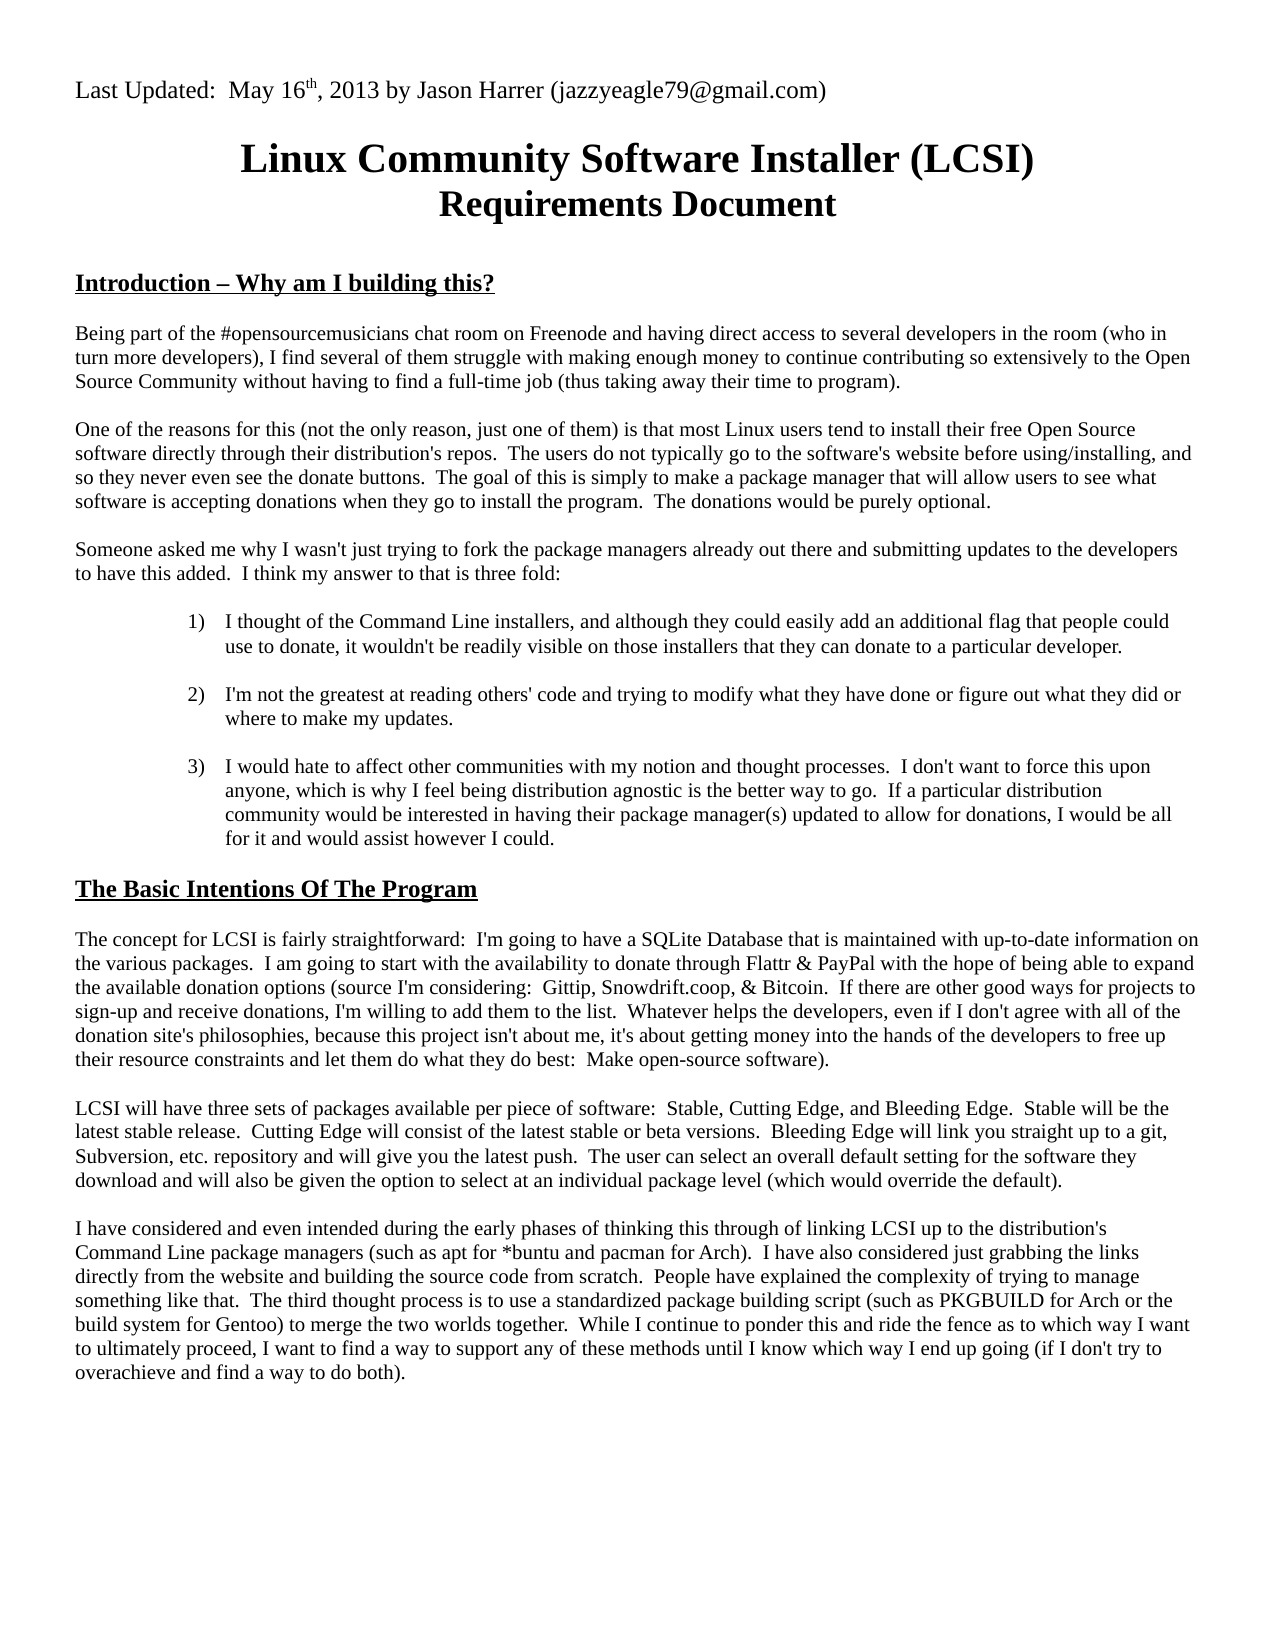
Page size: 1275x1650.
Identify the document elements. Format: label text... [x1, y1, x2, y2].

text Introduction – Why am I building this? [75, 268, 1200, 297]
text One of the reasons for this (not the only reason, just one of them) is that most Linux users tend to install their free Open Source software directly through their distribution's repos. The users do not typically go to the software's website before using/installing, and so they never even see the donate buttons. The goal of this is simply to make a package manager that will allow users to see what software is accepting donations when they go to install the program. The donations would be purely optional. [75, 417, 1200, 513]
list I would hate to affect other communities with my notion and thought processes. I don't want to force this upon anyone, which is why I feel being distribution agnostic is the better way to go. If a particular distribution community would be interested in having their package manager(s) updated to allow for donations, I would be all for it and would assist however I could. [187, 754, 1200, 850]
text Being part of the #opensourcemusicians chat room on Freenode and having direct access to several developers in the room (who in turn more developers), I find several of them struggle with making enough money to continue contributing so extensively to the Open Source Community without having to find a full-time job (thus taking away their time to program). [75, 321, 1200, 393]
text The concept for LCSI is fairly straightforward: I'm going to have a SQLite Database that is maintained with up-to-date information on the various packages. I am going to start with the availability to donate through Flattr & PayPal with the hope of being able to expand the available donation options (source I'm considering: Gittip, Snowdrift.coop, & Bitcoin. If there are other good ways for projects to sign-up and receive donations, I'm willing to add them to the list. Whatever helps the developers, even if I don't agree with all of the donation site's philosophies, because this project isn't about me, it's about getting money into the hands of the developers to free up their resource constraints and let them do what they do best: Make open-source software). [75, 927, 1200, 1071]
text The Basic Intentions Of The Program [75, 874, 1200, 903]
text I have considered and even intended during the early phases of thinking this through of linking LCSI up to the distribution's Command Line package managers (such as apt for *buntu and pacman for Arch). I have also considered just grabbing the links directly from the website and building the source code from scratch. People have explained the complexity of trying to manage something like that. The third thought process is to use a standardized package building script (such as PKGBUILD for Arch or the build system for Gentoo) to merge the two worlds together. While I continue to ponder this and ride the fence as to which way I want to ultimately proceed, I want to find a way to support any of these methods until I know which way I end up going (if I don't try to overachieve and find a way to do both). [75, 1216, 1200, 1384]
list I thought of the Command Line installers, and although they could easily add an additional flag that people could use to donate, it wouldn't be readily visible on those installers that they can donate to a particular developer. [187, 609, 1200, 682]
text Requirements Document [75, 182, 1200, 225]
text Someone asked me why I wasn't just trying to fork the package managers already out there and submitting updates to the developers to have this added. I think my answer to that is three fold: [75, 537, 1200, 585]
list I'm not the greatest at reading others' code and trying to modify what they have done or figure out what they did or where to make my updates. [187, 682, 1200, 754]
text Linux Community Software Installer (LCSI) [75, 134, 1200, 182]
text LCSI will have three sets of packages available per piece of software: Stable, Cutting Edge, and Bleeding Edge. Stable will be the latest stable release. Cutting Edge will consist of the latest stable or beta versions. Bleeding Edge will link you straight up to a git, Subversion, etc. repository and will give you the latest push. The user can select an overall default setting for the software they download and will also be given the option to select at an individual package level (which would override the default). [75, 1095, 1200, 1192]
